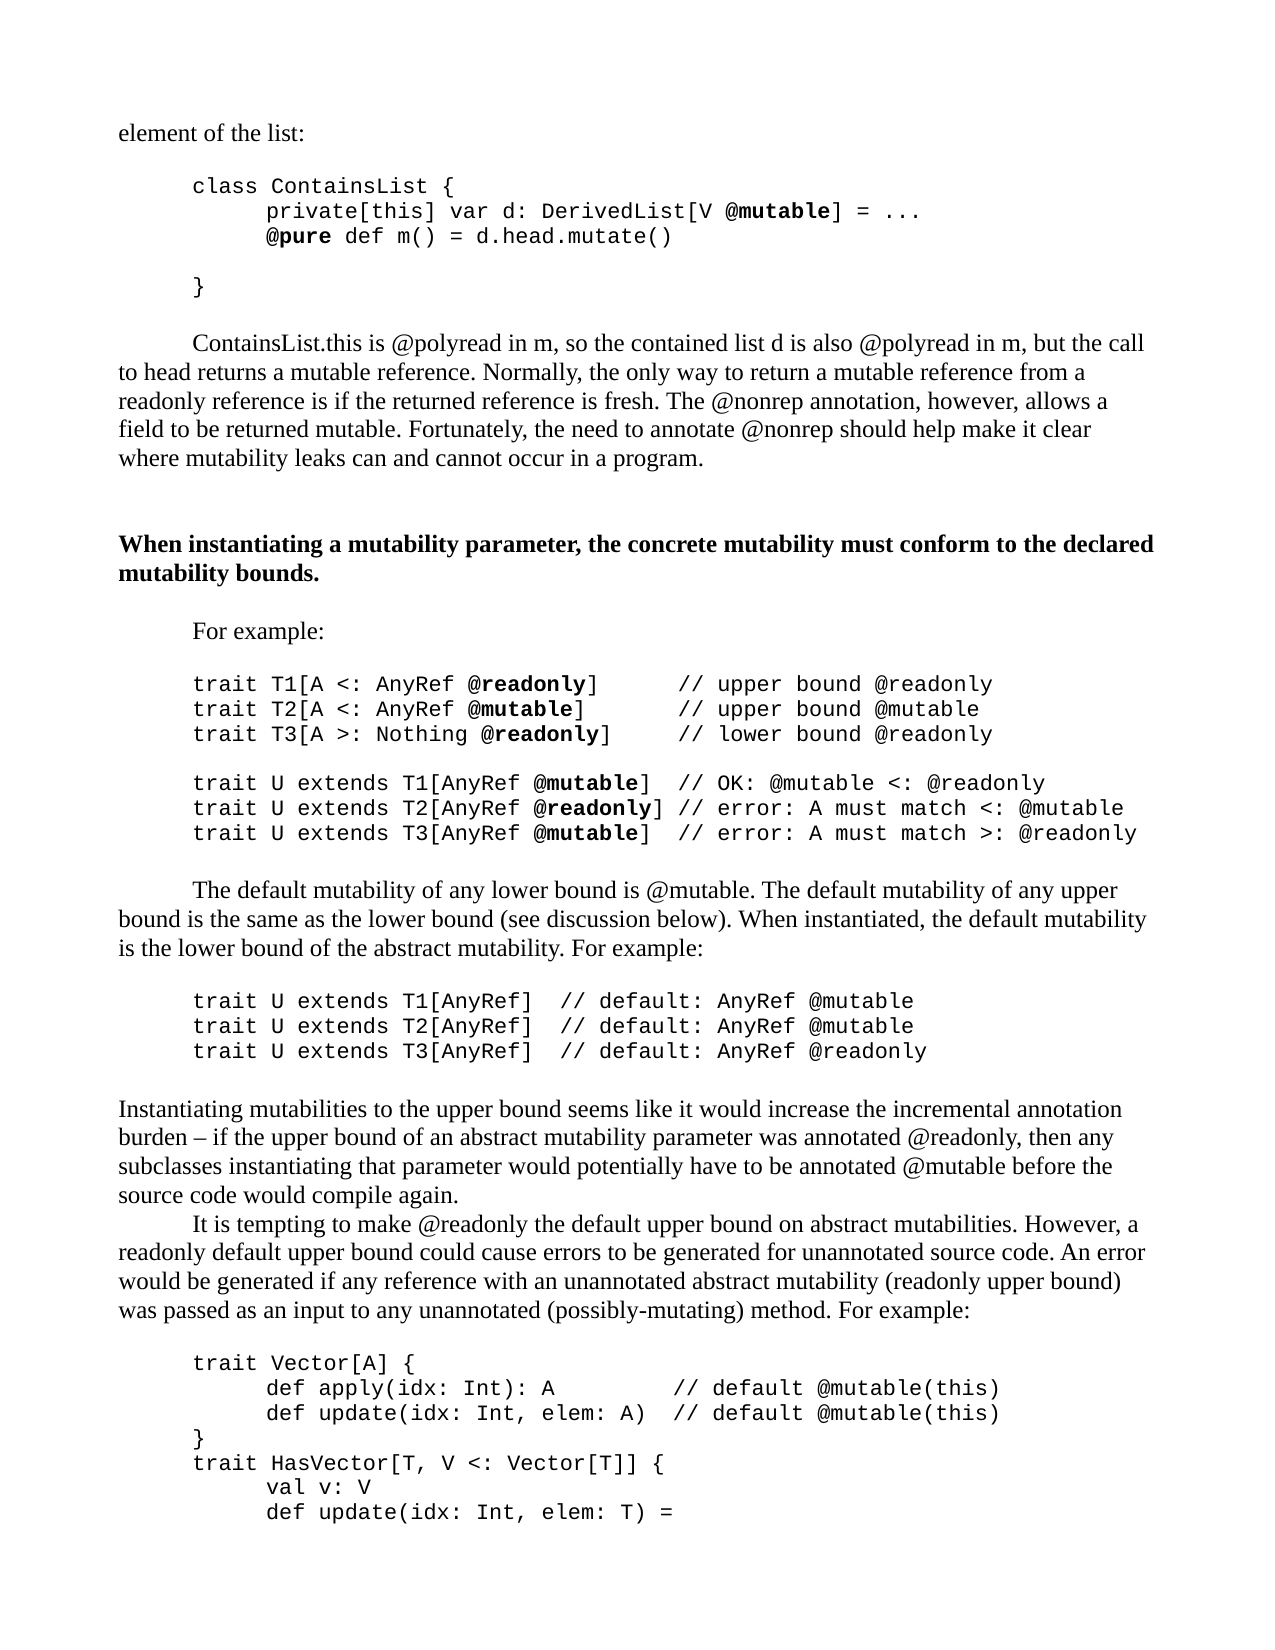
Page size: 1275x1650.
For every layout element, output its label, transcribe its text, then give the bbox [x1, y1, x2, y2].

text val v: V [118, 1476, 1157, 1501]
text private[this] var d: DerivedList[V @mutable] = ... [118, 200, 1157, 225]
text trait U extends T1[AnyRef] // default: AnyRef @mutable [118, 991, 1157, 1015]
text trait Vector[A] { [118, 1352, 1157, 1377]
text trait U extends T2[AnyRef] // default: AnyRef @mutable [118, 1015, 1157, 1040]
text @pure def m() = d.head.mutate() [118, 225, 1157, 250]
text It is tempting to make @readonly the default upper bound on abstract mutabilities. However, a readonly default upper bound could cause errors to be generated for unannotated source code. An error would be generated if any reference with an unannotated abstract mutability (readonly upper bound) was passed as an input to any unannotated (possibly-mutating) method. For example: [118, 1209, 1157, 1324]
text def update(idx: Int, elem: A) // default @mutable(this) [118, 1402, 1157, 1427]
text trait U extends T3[AnyRef @mutable] // error: A must match >: @readonly [118, 822, 1157, 847]
text trait T3[A >: Nothing @readonly] // lower bound @readonly [118, 723, 1157, 748]
text def apply(idx: Int): A // default @mutable(this) [118, 1377, 1157, 1402]
text } [118, 275, 1157, 299]
text trait HasVector[T, V <: Vector[T]] { [118, 1452, 1157, 1476]
text trait U extends T1[AnyRef @mutable] // OK: @mutable <: @readonly [118, 772, 1157, 797]
text trait T1[A <: AnyRef @readonly] // upper bound @readonly [118, 673, 1157, 698]
text ContainsList.this is @polyread in m, so the contained list d is also @polyread in m, but the call to head returns a mutable reference. Normally, the only way to return a mutable reference from a readonly reference is if the returned reference is fresh. The @nonrep annotation, however, allows a field to be returned mutable. Fortunately, the need to annotate @nonrep should help make it clear where mutability leaks can and cannot occur in a program. [118, 328, 1157, 472]
text element of the list: [118, 118, 1157, 147]
text def update(idx: Int, elem: T) = [118, 1501, 1157, 1526]
text Instantiating mutabilities to the upper bound seems like it would increase the incremental annotation burden – if the upper bound of an abstract mutability parameter was annotated @readonly, then any subclasses instantiating that parameter would potentially have to be annotated @mutable before the source code would compile again. [118, 1094, 1157, 1209]
text } [118, 1427, 1157, 1452]
text class ContainsList { [118, 176, 1157, 200]
text trait T2[A <: AnyRef @mutable] // upper bound @mutable [118, 698, 1157, 723]
text trait U extends T3[AnyRef] // default: AnyRef @readonly [118, 1040, 1157, 1065]
text trait U extends T2[AnyRef @readonly] // error: A must match <: @mutable [118, 797, 1157, 822]
text For example: [118, 616, 1157, 644]
text The default mutability of any lower bound is @mutable. The default mutability of any upper bound is the same as the lower bound (see discussion below). When instantiated, the default mutability is the lower bound of the abstract mutability. For example: [118, 876, 1157, 962]
text When instantiating a mutability parameter, the concrete mutability must conform to the declared mutability bounds. [118, 529, 1157, 587]
